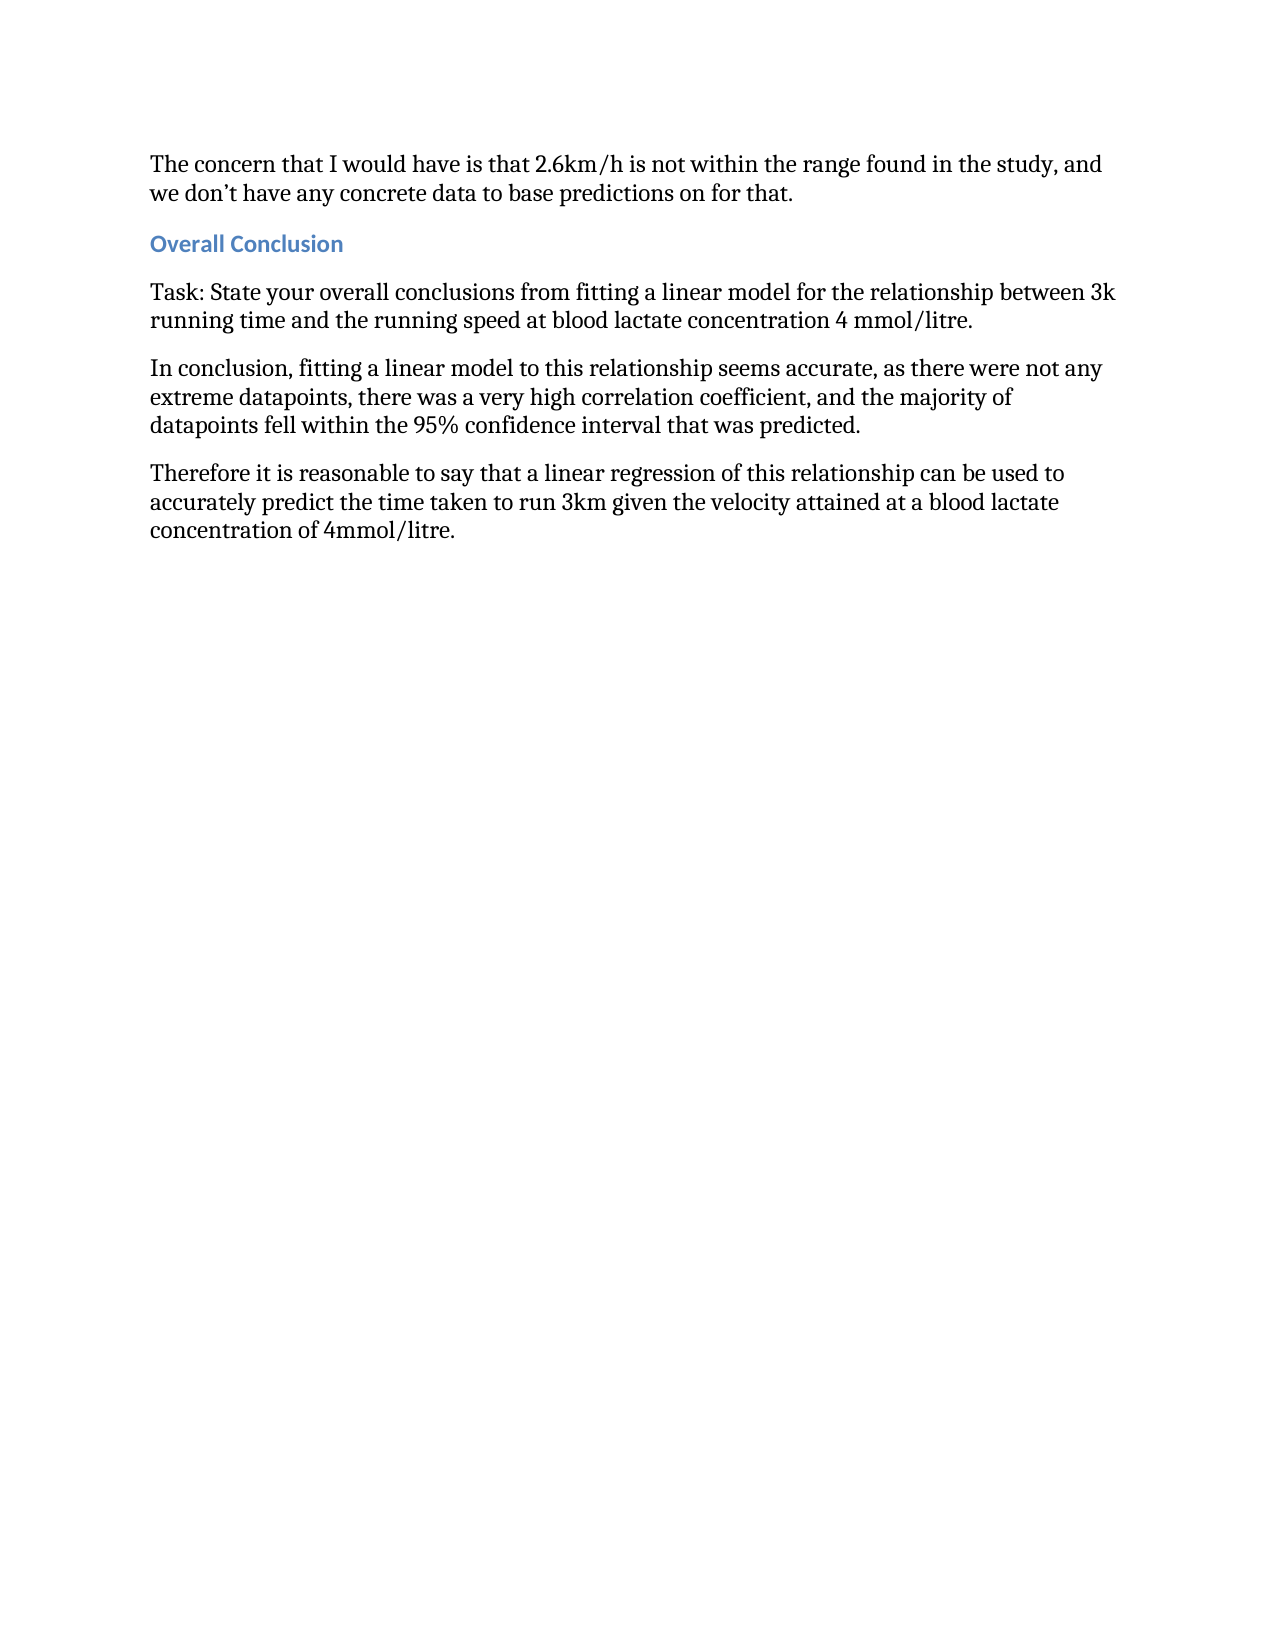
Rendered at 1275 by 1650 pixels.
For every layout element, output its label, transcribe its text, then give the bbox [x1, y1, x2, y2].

text In conclusion, fitting a linear model to this relationship seems accurate, as there were not any extreme datapoints, there was a very high correlation coefficient, and the majority of datapoints fell within the 95% confidence interval that was predicted. [150, 354, 1125, 440]
subtitle Overall Conclusion [150, 228, 1125, 259]
text The concern that I would have is that 2.6km/h is not within the range found in the study, and we don’t have any concrete data to base predictions on for that. [150, 150, 1125, 207]
text Task: State your overall conclusions from fitting a linear model for the relationship between 3k running time and the running speed at blood lactate concentration 4 mmol/litre. [150, 278, 1125, 335]
text Therefore it is reasonable to say that a linear regression of this relationship can be used to accurately predict the time taken to run 3km given the velocity attained at a blood lactate concentration of 4mmol/litre. [150, 459, 1125, 545]
